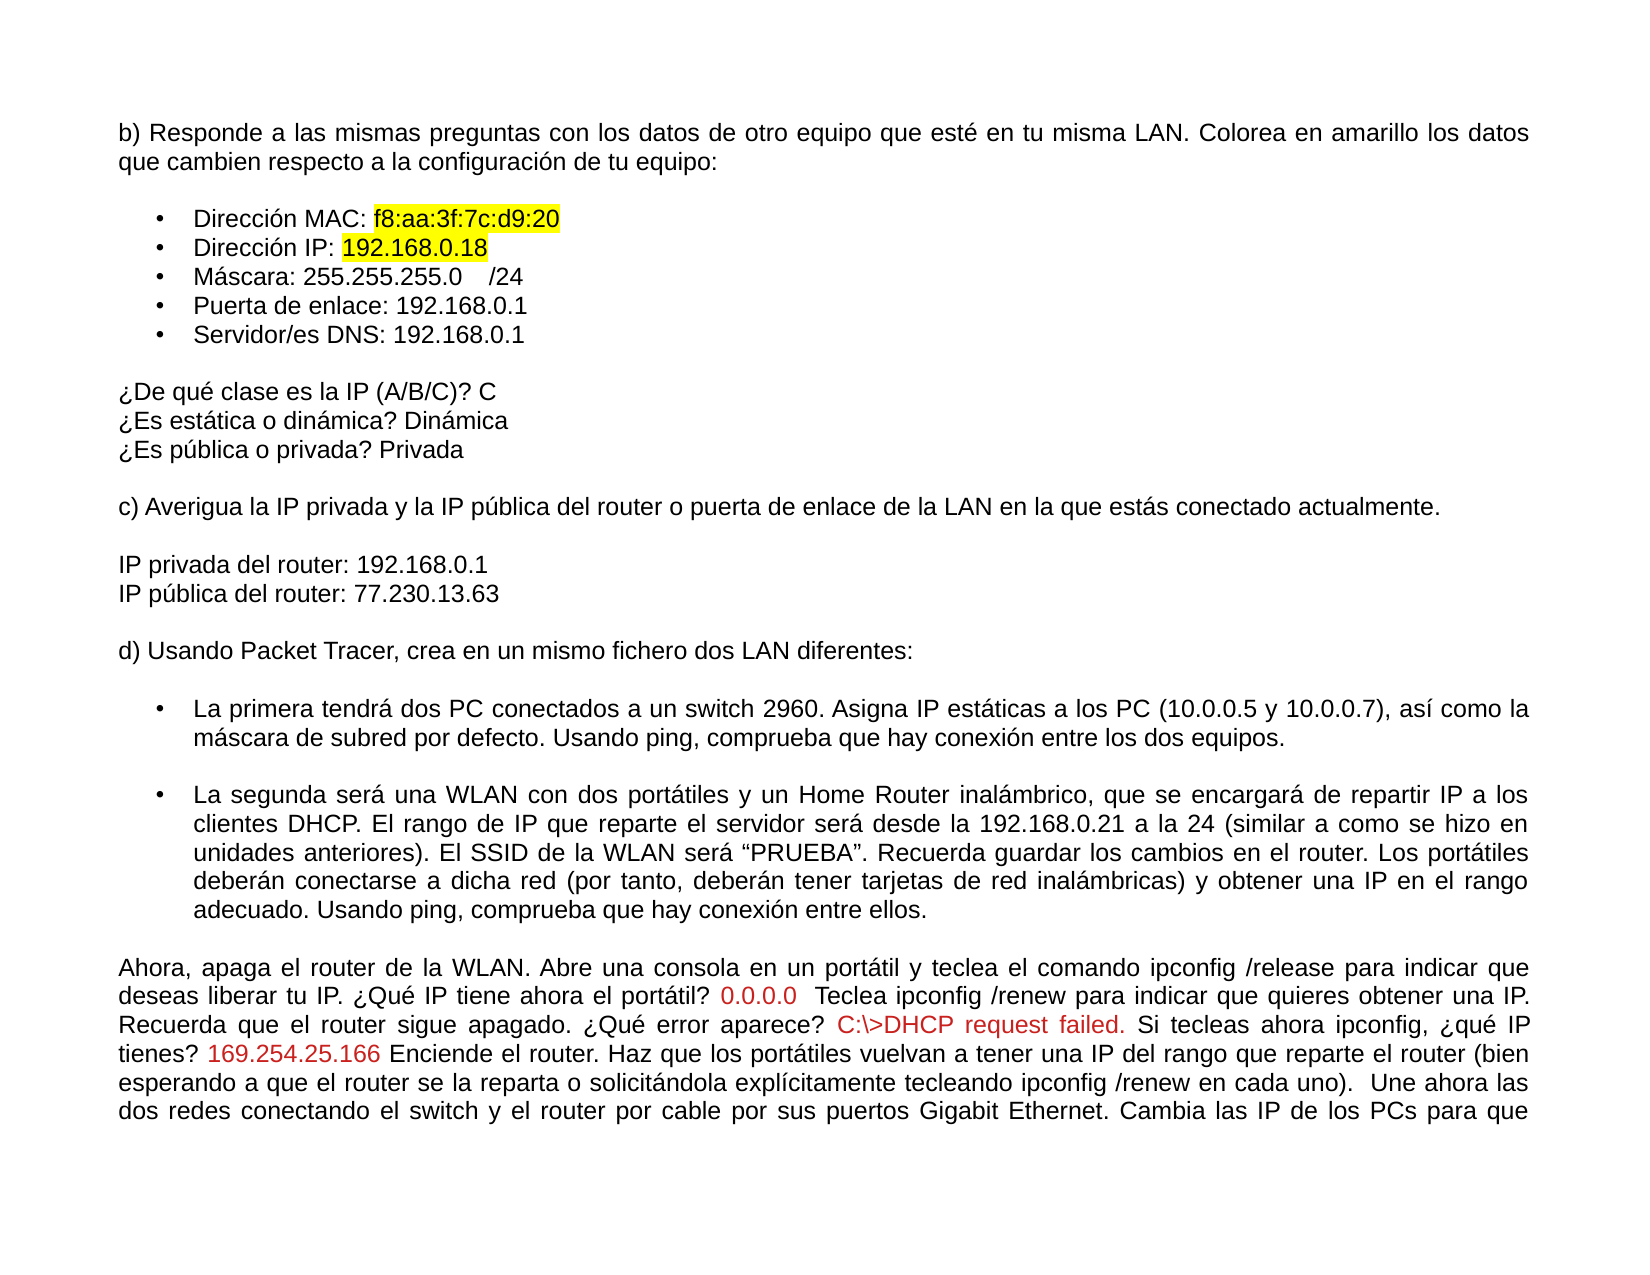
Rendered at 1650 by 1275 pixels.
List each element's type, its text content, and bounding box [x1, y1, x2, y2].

text ¿De qué clase es la IP (A/B/C)? C [118, 377, 1532, 406]
text ¿Es pública o privada? Privada [118, 435, 1532, 464]
text c) Averigua la IP privada y la IP pública del router o puerta de enlace de la LAN en la que estás conectado actualmente. [118, 492, 1532, 521]
text d) Usando Packet Tracer, crea en un mismo fichero dos LAN diferentes: [118, 636, 1532, 665]
text b) Responde a las mismas preguntas con los datos de otro equipo que esté en tu misma LAN. Colorea en amarillo los datos que cambien respecto a la configuración de tu equipo: [118, 118, 1532, 176]
list Dirección IP: 192.168.0.18 [156, 233, 1532, 262]
text Ahora, apaga el router de la WLAN. Abre una consola en un portátil y teclea el comando ipconfig /release para indicar que deseas liberar tu IP. ¿Qué IP tiene ahora el portátil? 0.0.0.0 Teclea ipconfig /renew para indicar que quieres obtener una IP. Recuerda que el router sigue apagado. ¿Qué error aparece? C:\>DHCP request failed. Si tecleas ahora ipconfig, ¿qué IP tienes? 169.254.25.166 Enciende el router. Haz que los portátiles vuelvan a tener una IP del rango que reparte el router (bien esperando a que el router se la reparta o solicitándola explícitamente tecleando ipconfig /renew en cada uno). Une ahora las dos redes conectando el switch y el router por cable por sus puertos Gigabit Ethernet. Cambia las IP de los PCs para que [118, 953, 1532, 1125]
list La segunda será una WLAN con dos portátiles y un Home Router inalámbrico, que se encargará de repartir IP a los clientes DHCP. El rango de IP que reparte el servidor será desde la 192.168.0.21 a la 24 (similar a como se hizo en unidades anteriores). El SSID de la WLAN será “PRUEBA”. Recuerda guardar los cambios en el router. Los portátiles deberán conectarse a dicha red (por tanto, deberán tener tarjetas de red inalámbricas) y obtener una IP en el rango adecuado. Usando ping, comprueba que hay conexión entre ellos. [156, 780, 1532, 924]
text IP privada del router: 192.168.0.1 [118, 550, 1532, 579]
list Dirección MAC: f8:aa:3f:7c:d9:20 [156, 204, 1532, 233]
text ¿Es estática o dinámica? Dinámica [118, 406, 1532, 435]
list Máscara: 255.255.255.0 /24 [156, 262, 1532, 291]
list La primera tendrá dos PC conectados a un switch 2960. Asigna IP estáticas a los PC (10.0.0.5 y 10.0.0.7), así como la máscara de subred por defecto. Usando ping, comprueba que hay conexión entre los dos equipos. [156, 694, 1532, 751]
list Servidor/es DNS: 192.168.0.1 [156, 320, 1532, 349]
list Puerta de enlace: 192.168.0.1 [156, 291, 1532, 320]
text IP pública del router: 77.230.13.63 [118, 579, 1532, 607]
